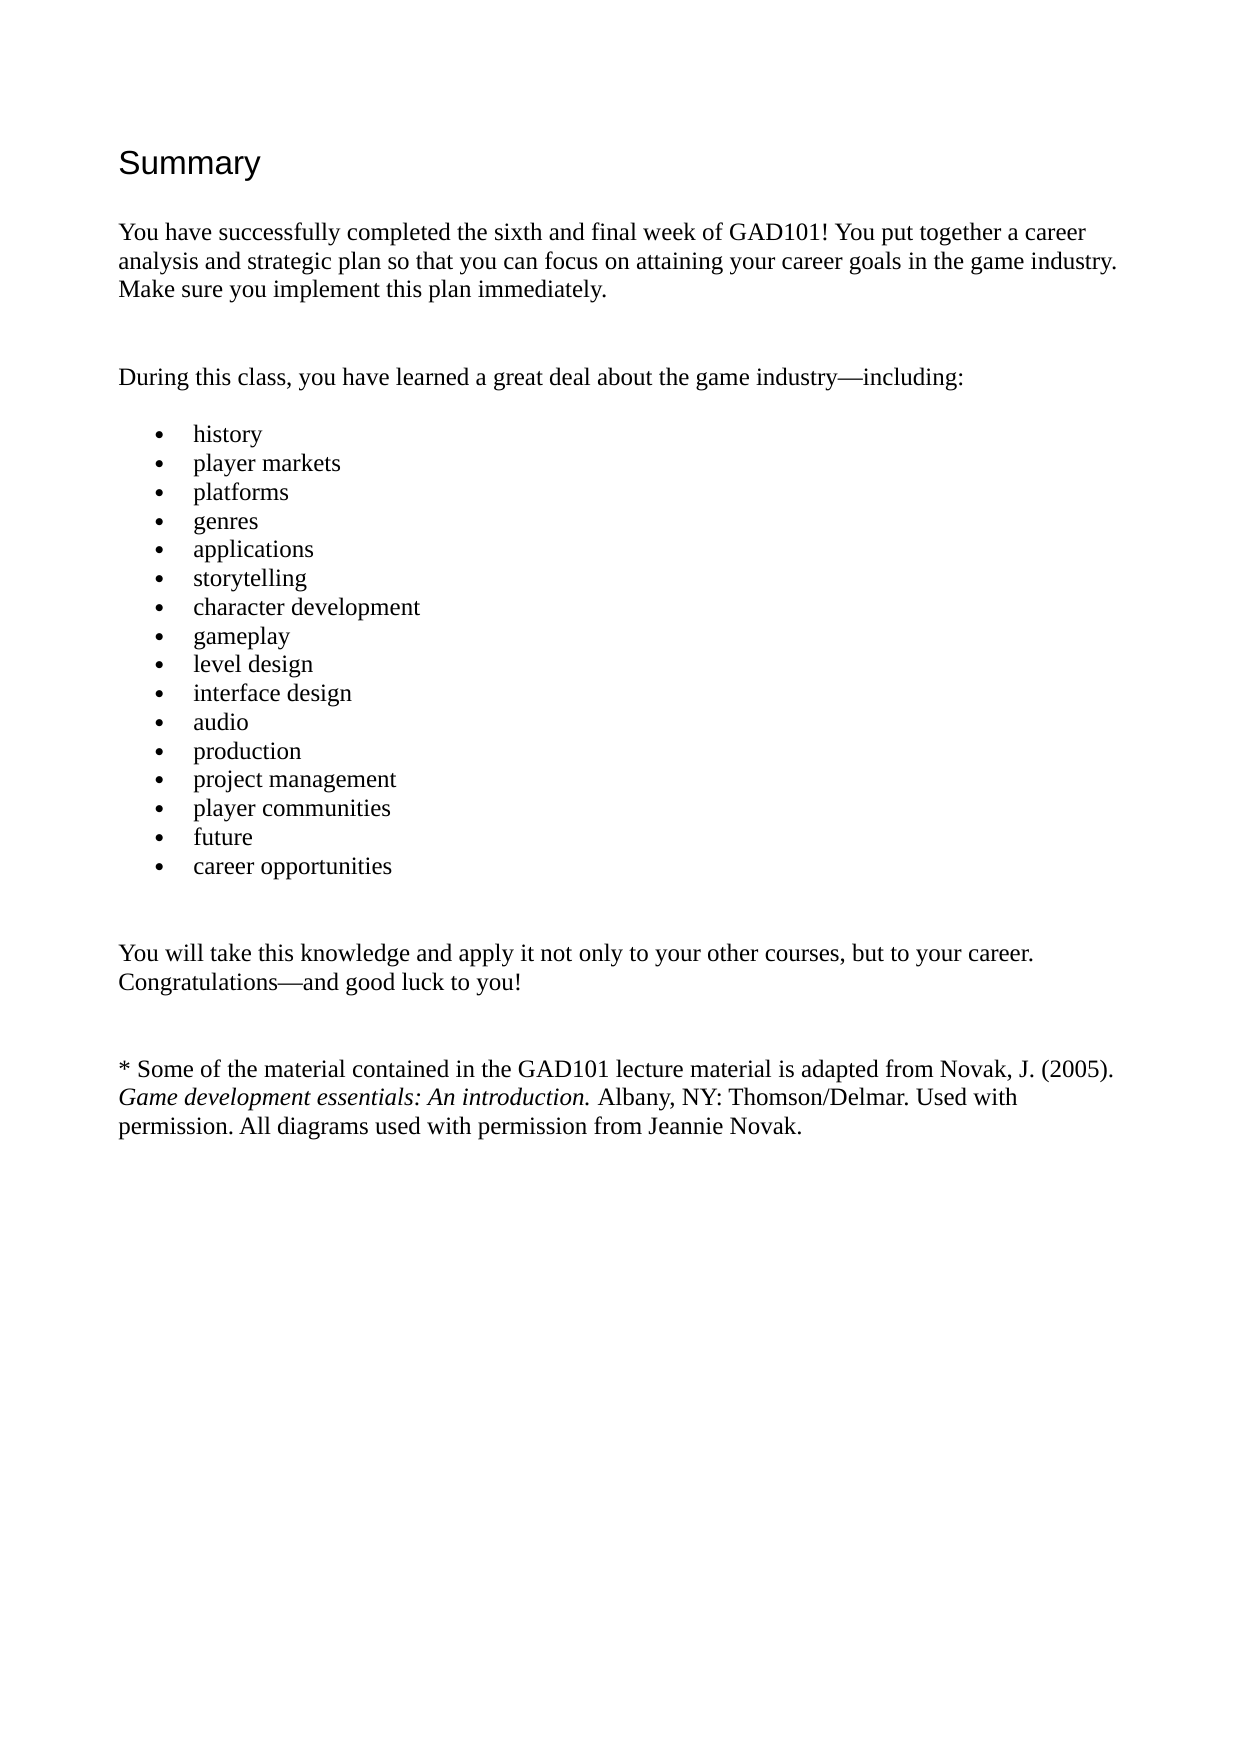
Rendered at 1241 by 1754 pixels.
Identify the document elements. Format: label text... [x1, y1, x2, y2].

text During this class, you have learned a great deal about the game industry—including: [118, 362, 1122, 390]
list interface design [156, 678, 1122, 707]
list gameplay [156, 621, 1122, 649]
list audio [156, 707, 1122, 736]
list player markets [156, 448, 1122, 477]
text You have successfully completed the sixth and final week of GAD101! You put together a career analysis and strategic plan so that you can focus on attaining your career goals in the game industry. Make sure you implement this plan immediately. [118, 217, 1122, 303]
list applications [156, 534, 1122, 563]
list genres [156, 506, 1122, 534]
list history [156, 419, 1122, 448]
text You will take this knowledge and apply it not only to your other courses, but to your career. Congratulations—and good luck to you! [118, 938, 1122, 995]
list platforms [156, 477, 1122, 506]
list production [156, 736, 1122, 764]
list character development [156, 592, 1122, 621]
list project management [156, 764, 1122, 793]
list storytelling [156, 563, 1122, 592]
list future [156, 822, 1122, 851]
list player communities [156, 793, 1122, 822]
list level design [156, 649, 1122, 678]
text * Some of the material contained in the GAD101 lecture material is adapted from Novak, J. (2005). Game development essentials: An introduction. Albany, NY: Thomson/Delmar. Used with permission. All diagrams used with permission from Jeannie Novak. [118, 1054, 1122, 1140]
list career opportunities [156, 851, 1122, 879]
subtitle Summary [118, 143, 1122, 182]
